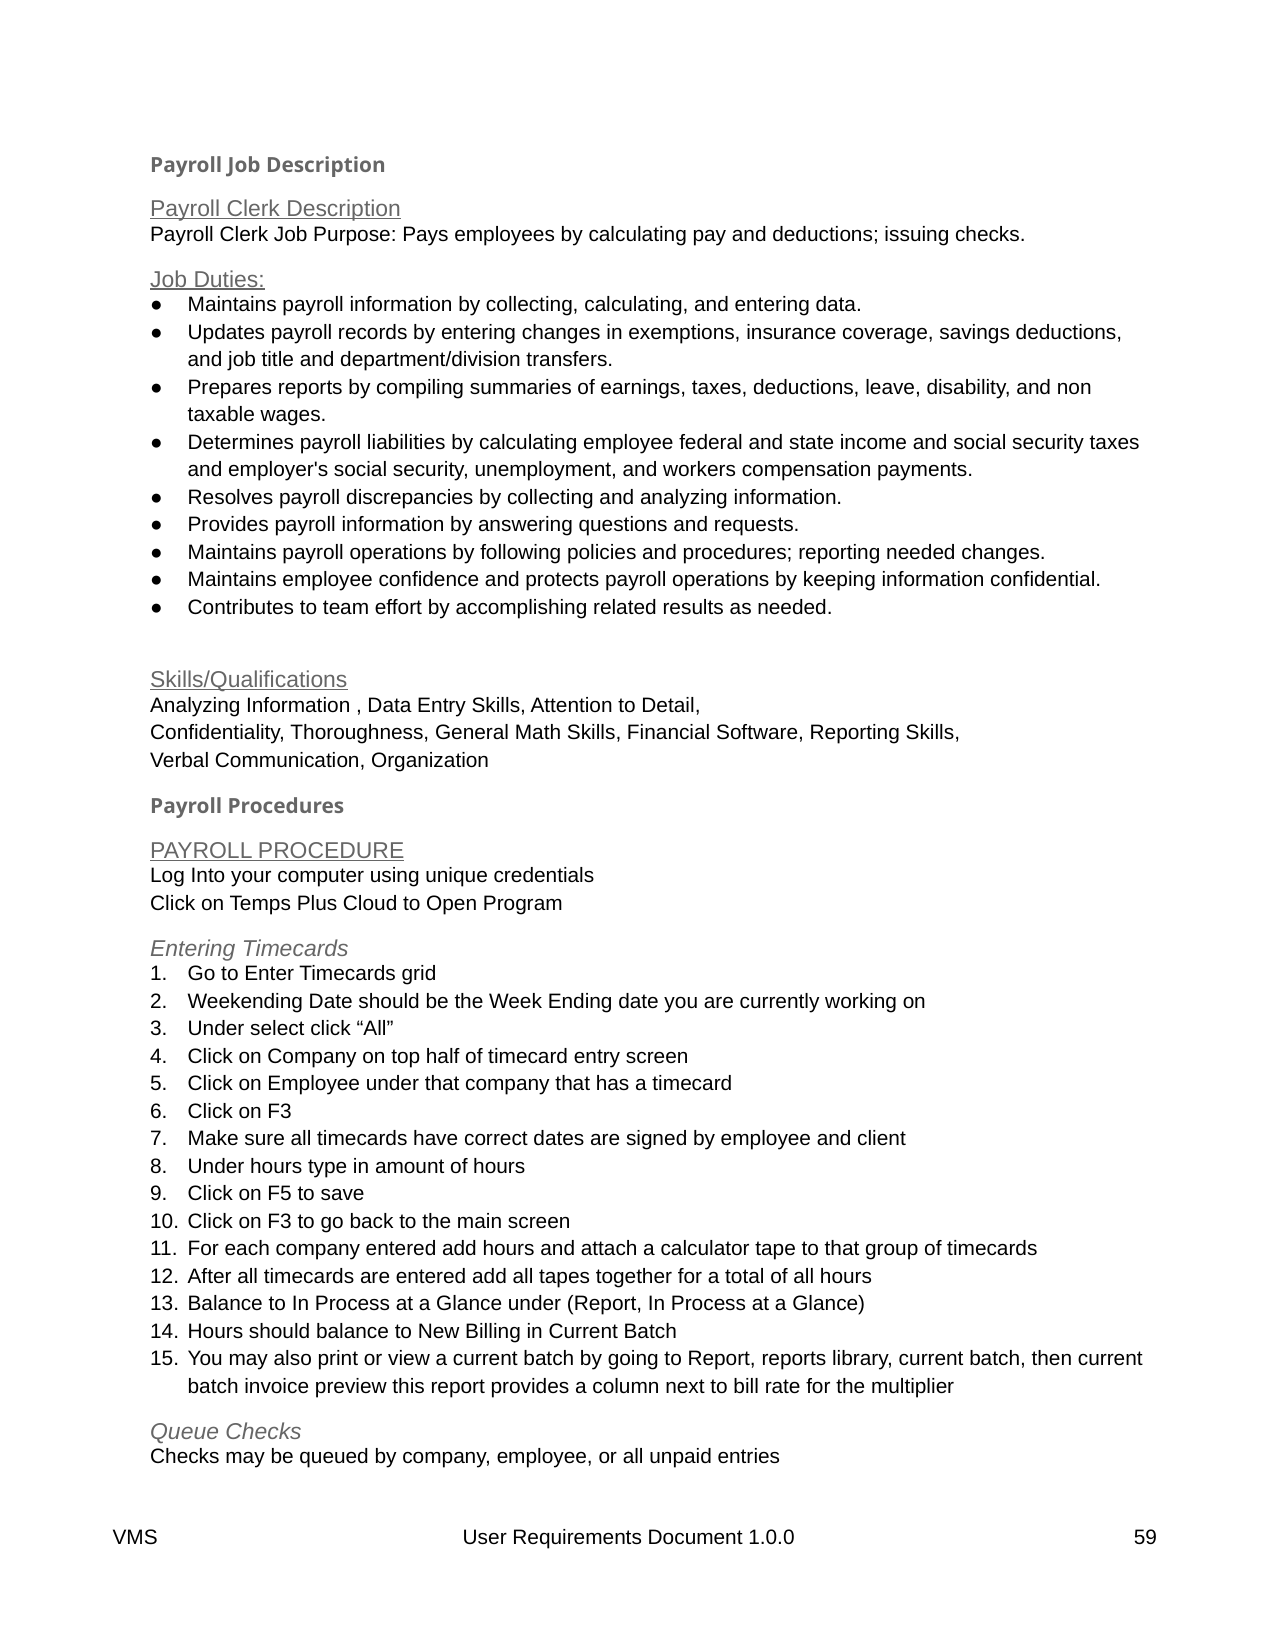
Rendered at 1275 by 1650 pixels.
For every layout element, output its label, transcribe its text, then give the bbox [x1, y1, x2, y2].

list After all timecards are entered add all tapes together for a total of all hours [150, 1264, 1162, 1288]
subtitle PAYROLL PROCEDURE [150, 837, 1162, 863]
list Maintains employee confidence and protects payroll operations by keeping information confidential. [150, 567, 1162, 591]
list Balance to In Process at a Glance under (Report, In Process at a Glance) [150, 1291, 1162, 1315]
text Verbal Communication, Organization [150, 747, 1162, 771]
list Click on F3 to go back to the main screen [150, 1209, 1162, 1233]
subtitle Payroll Job Description [150, 150, 1162, 178]
text Analyzing Information , Data Entry Skills, Attention to Detail, [150, 692, 1162, 716]
subtitle Job Duties: [150, 266, 1162, 292]
list Maintains payroll operations by following policies and procedures; reporting needed changes. [150, 539, 1162, 563]
list Click on Company on top half of timecard entry screen [150, 1044, 1162, 1068]
list Maintains payroll information by collecting, calculating, and entering data. [150, 292, 1162, 316]
list Prepares reports by compiling summaries of earnings, taxes, deductions, leave, disability, and non taxable wages. [150, 374, 1162, 426]
list Under select click “All” [150, 1016, 1162, 1040]
list Click on F5 to save [150, 1181, 1162, 1205]
text Checks may be queued by company, employee, or all unpaid entries [150, 1444, 1162, 1468]
list Make sure all timecards have correct dates are signed by employee and client [150, 1126, 1162, 1150]
list Click on F3 [150, 1099, 1162, 1123]
list Updates payroll records by entering changes in exemptions, insurance coverage, savings deductions, and job title and department/division transfers. [150, 319, 1162, 371]
text Payroll Clerk Job Purpose: Pays employees by calculating pay and deductions; issuing checks. [150, 221, 1162, 245]
list For each company entered add hours and attach a calculator tape to that group of timecards [150, 1236, 1162, 1260]
subtitle Payroll Procedures [150, 792, 1162, 820]
subtitle Payroll Clerk Description [150, 195, 1162, 221]
list You may also print or view a current batch by going to Report, reports library, current batch, then current batch invoice preview this report provides a column next to bill rate for the multiplier [150, 1346, 1162, 1398]
list Go to Enter Timecards grid [150, 961, 1162, 985]
list Hours should balance to New Billing in Current Batch [150, 1319, 1162, 1343]
list Determines payroll liabilities by calculating employee federal and state income and social security taxes and employer's social security, unemployment, and workers compensation payments. [150, 429, 1162, 481]
list Under hours type in amount of hours [150, 1154, 1162, 1178]
list Provides payroll information by answering questions and requests. [150, 512, 1162, 536]
text Confidentiality, Thoroughness, General Math Skills, Financial Software, Reporting Skills, [150, 720, 1162, 744]
text Log Into your computer using unique credentials [150, 863, 1162, 887]
subtitle Skills/Qualifications [150, 666, 1162, 692]
subtitle Queue Checks [150, 1418, 1162, 1444]
list Resolves payroll discrepancies by collecting and analyzing information. [150, 484, 1162, 508]
list Click on Employee under that company that has a timecard [150, 1071, 1162, 1095]
subtitle Entering Timecards [150, 935, 1162, 961]
list Weekending Date should be the Week Ending date you are currently working on [150, 989, 1162, 1013]
list Contributes to team effort by accomplishing related results as needed. [150, 594, 1162, 618]
text Click on Temps Plus Cloud to Open Program [150, 891, 1162, 914]
